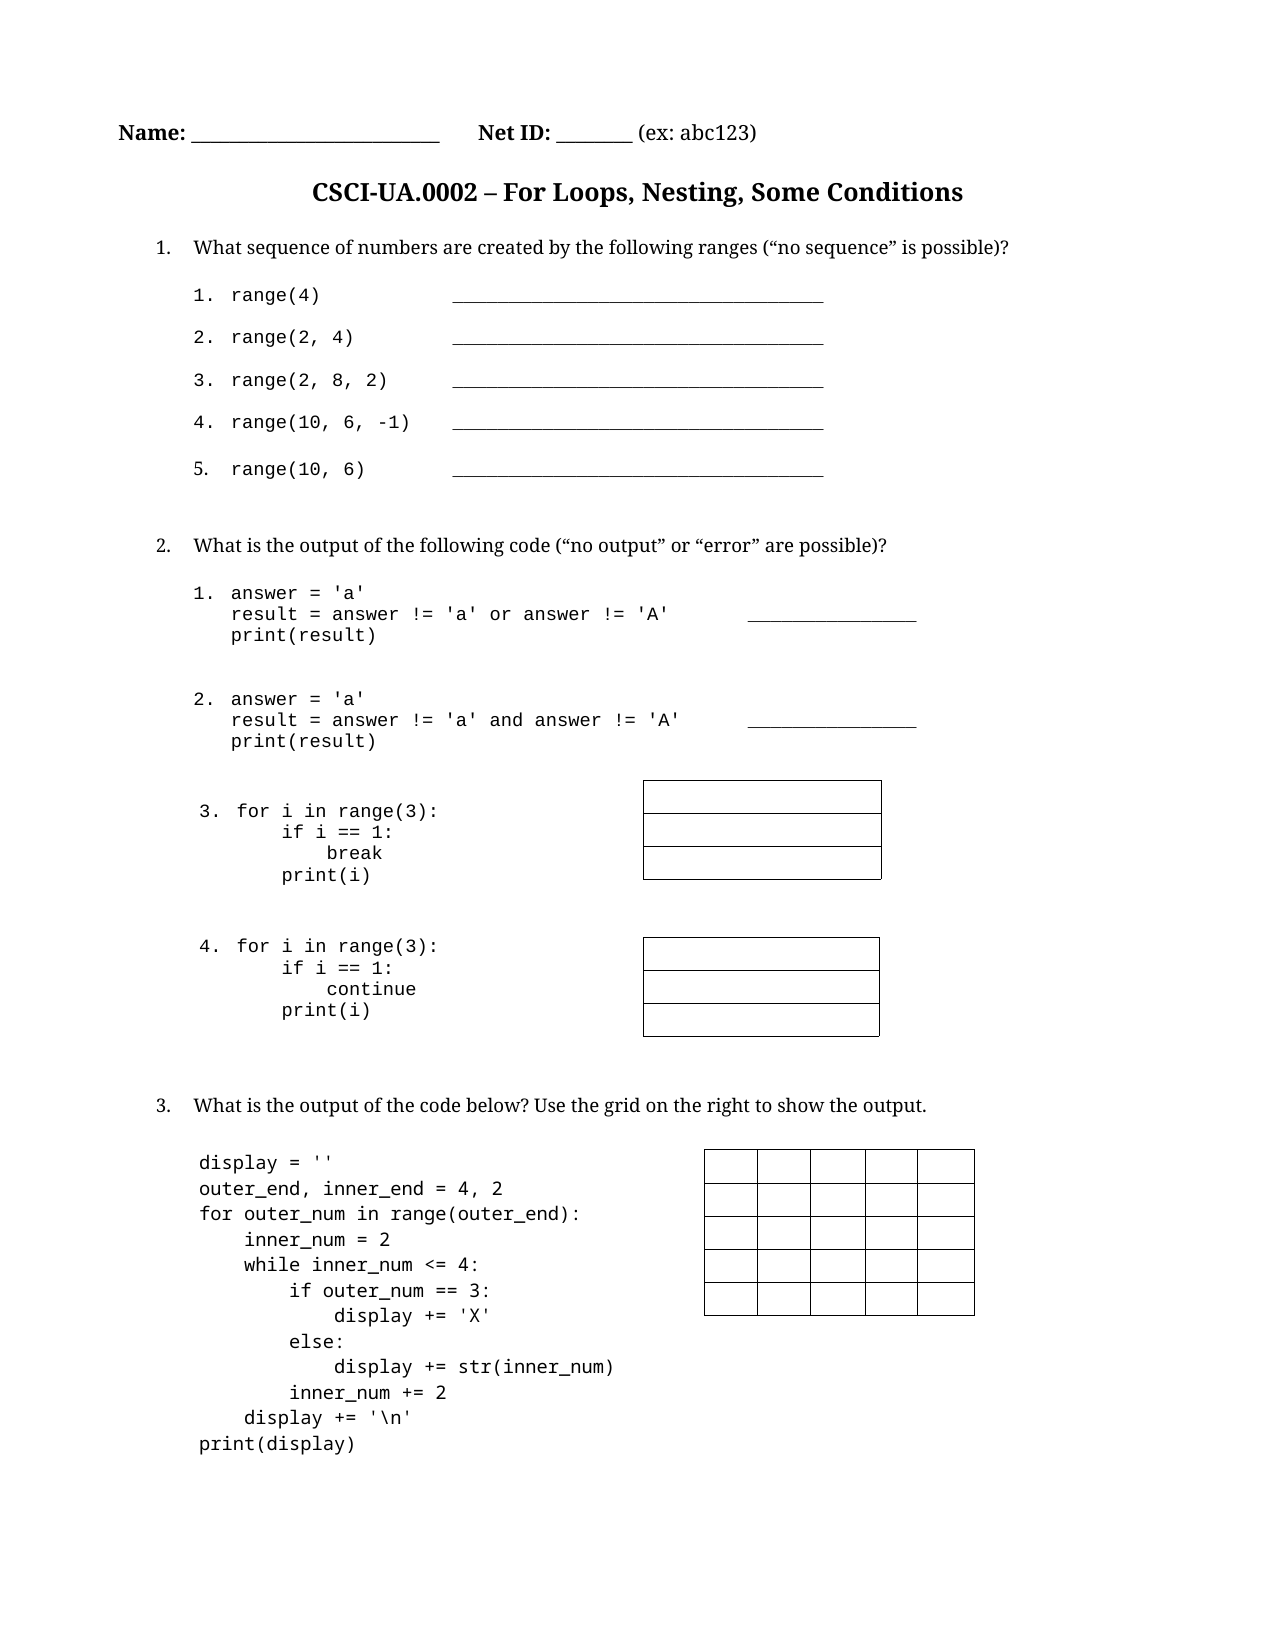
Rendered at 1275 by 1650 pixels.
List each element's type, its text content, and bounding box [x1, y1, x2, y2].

table_cell [758, 1250, 810, 1282]
table_header [811, 1150, 865, 1182]
table_header [638, 775, 1157, 906]
table_header [644, 781, 881, 813]
table_header [638, 1144, 1157, 1461]
list What is the output of the following code (“no output” or “error” are possible)? [156, 532, 1157, 583]
table_header [918, 1150, 974, 1182]
list result = answer != 'a' and answer != 'A' _______________ [193, 711, 1157, 732]
list What sequence of numbers are created by the following ranges (“no sequence” is possible)? [156, 234, 1157, 286]
table_cell [866, 1184, 917, 1216]
table_header for i in range(3): if i == 1: break print(i) [118, 775, 637, 906]
table_cell [866, 1283, 917, 1315]
list range(10, 6, -1) _________________________________ [193, 413, 1157, 456]
list answer = 'a' [193, 583, 1157, 605]
table_cell [705, 1184, 757, 1216]
table_cell [866, 1250, 917, 1282]
table_cell [918, 1184, 974, 1216]
table_cell [644, 814, 881, 846]
table_header [705, 1150, 757, 1182]
table_header for i in range(3): if i == 1: continue print(i) [118, 931, 637, 1067]
table_cell [918, 1250, 974, 1282]
table_cell [758, 1217, 810, 1249]
table_header [758, 1150, 810, 1182]
table_cell [918, 1217, 974, 1249]
table_cell [758, 1184, 810, 1216]
list range(2, 8, 2) _________________________________ [193, 371, 1157, 413]
list range(2, 4) _________________________________ [193, 328, 1157, 371]
list print(result) [193, 626, 1157, 647]
table_cell [918, 1283, 974, 1315]
table_cell [811, 1250, 865, 1282]
table_cell [644, 971, 879, 1003]
table_header [644, 938, 879, 970]
table_cell [705, 1250, 757, 1282]
list print(result) [193, 732, 1157, 775]
table_cell [811, 1184, 865, 1216]
table_header [866, 1150, 917, 1182]
table_cell [811, 1283, 865, 1315]
table_cell [644, 847, 881, 879]
text Name: __________________________ Net ID: ________ (ex: abc123) [118, 118, 1157, 175]
table_header display = '' outer_end, inner_end = 4, 2 for outer_num in range(outer_end): inner_num = 2 while inner_num <= 4: if outer_num == 3: display += 'X' else: display += str(inner_num) inner_num += 2 display += '\n' print(display) [118, 1144, 637, 1461]
table_cell [866, 1217, 917, 1249]
table_cell [705, 1217, 757, 1249]
list range(4) _________________________________ [193, 286, 1157, 328]
text CSCI-UA.0002 – For Loops, Nesting, Some Conditions [118, 175, 1157, 209]
list range(10, 6) _________________________________ [193, 456, 1157, 507]
table_cell [758, 1283, 810, 1315]
table_cell [811, 1217, 865, 1249]
table_cell [644, 1004, 879, 1036]
table_cell [705, 1283, 757, 1315]
table_header [638, 931, 1157, 1067]
list What is the output of the code below? Use the grid on the right to show the output. [156, 1092, 1157, 1143]
list result = answer != 'a' or answer != 'A' _______________ [193, 605, 1157, 626]
list answer = 'a' [193, 690, 1157, 711]
